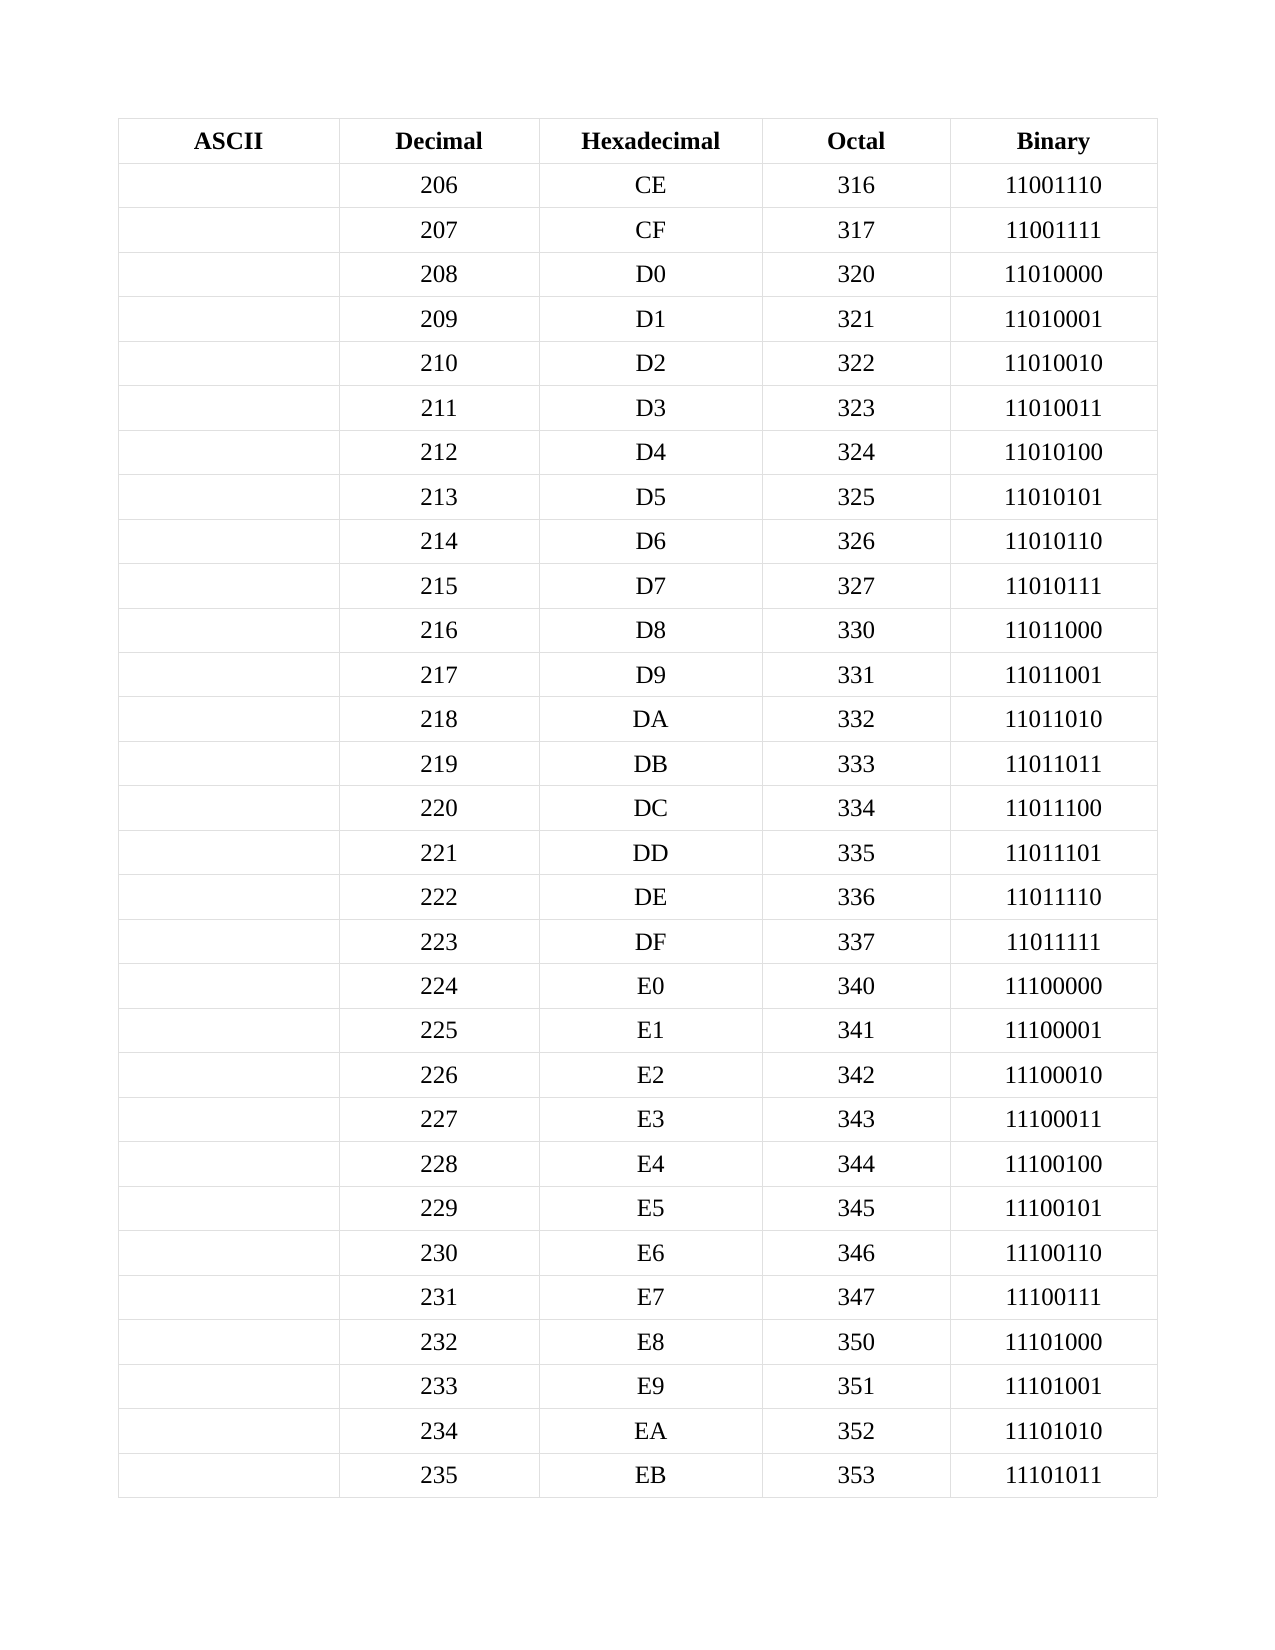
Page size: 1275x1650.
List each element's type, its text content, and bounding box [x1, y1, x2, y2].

table_cell 235 [340, 1454, 539, 1497]
table_cell D4 [540, 431, 762, 474]
table_cell 335 [763, 831, 950, 874]
table_cell 353 [763, 1454, 950, 1497]
table_cell 210 [340, 342, 539, 385]
table_cell 11011111 [951, 920, 1157, 963]
table_cell 11101010 [951, 1409, 1157, 1452]
table_cell 226 [340, 1053, 539, 1097]
table_cell [119, 964, 339, 1008]
table_cell [119, 253, 339, 296]
table_cell [119, 208, 339, 252]
table_cell E5 [540, 1187, 762, 1230]
table_cell 342 [763, 1053, 950, 1097]
table_cell 11010111 [951, 564, 1157, 607]
table_cell E6 [540, 1231, 762, 1274]
table_cell 216 [340, 609, 539, 652]
table_cell 316 [763, 164, 950, 207]
table_cell 11011011 [951, 742, 1157, 785]
table_header Octal [763, 119, 950, 163]
table_cell 322 [763, 342, 950, 385]
table_header Binary [951, 119, 1157, 163]
table_cell 323 [763, 386, 950, 429]
table_cell D5 [540, 475, 762, 518]
table_cell 332 [763, 697, 950, 741]
table_cell 223 [340, 920, 539, 963]
table_cell 326 [763, 520, 950, 563]
table_cell [119, 431, 339, 474]
table_cell 213 [340, 475, 539, 518]
table_cell [119, 875, 339, 919]
table_cell [119, 1365, 339, 1408]
table_cell 340 [763, 964, 950, 1008]
table_cell DF [540, 920, 762, 963]
table_cell EA [540, 1409, 762, 1452]
table_cell 333 [763, 742, 950, 785]
table_cell E4 [540, 1142, 762, 1186]
table_cell D0 [540, 253, 762, 296]
table_cell DA [540, 697, 762, 741]
table_cell [119, 786, 339, 830]
table_cell DD [540, 831, 762, 874]
table_cell DB [540, 742, 762, 785]
table_cell 11101011 [951, 1454, 1157, 1497]
table_cell 11010011 [951, 386, 1157, 429]
table_cell 334 [763, 786, 950, 830]
table_cell 350 [763, 1320, 950, 1363]
table_cell [119, 653, 339, 696]
table_cell 207 [340, 208, 539, 252]
table_cell 224 [340, 964, 539, 1008]
table_cell 325 [763, 475, 950, 518]
table_cell 321 [763, 297, 950, 341]
table_cell 211 [340, 386, 539, 429]
table_cell 11100100 [951, 1142, 1157, 1186]
table_cell D9 [540, 653, 762, 696]
table_cell 11100010 [951, 1053, 1157, 1097]
table_cell D8 [540, 609, 762, 652]
table_cell 11010110 [951, 520, 1157, 563]
table_cell [119, 1454, 339, 1497]
table_cell 11100110 [951, 1231, 1157, 1274]
table_cell 324 [763, 431, 950, 474]
table_cell 215 [340, 564, 539, 607]
table_cell 228 [340, 1142, 539, 1186]
table_cell D1 [540, 297, 762, 341]
table_cell 11100101 [951, 1187, 1157, 1230]
table_cell D7 [540, 564, 762, 607]
table_cell 11101000 [951, 1320, 1157, 1363]
table_cell 222 [340, 875, 539, 919]
table_cell CF [540, 208, 762, 252]
table_cell 327 [763, 564, 950, 607]
table_cell [119, 742, 339, 785]
table_cell [119, 342, 339, 385]
table_cell 344 [763, 1142, 950, 1186]
table_cell 209 [340, 297, 539, 341]
table_cell 217 [340, 653, 539, 696]
table_cell 11010101 [951, 475, 1157, 518]
table_cell E2 [540, 1053, 762, 1097]
table_cell 234 [340, 1409, 539, 1452]
table_cell [119, 520, 339, 563]
table_header ASCII [119, 119, 339, 163]
table_cell 232 [340, 1320, 539, 1363]
table_cell 11011001 [951, 653, 1157, 696]
table_cell [119, 831, 339, 874]
table_cell E1 [540, 1009, 762, 1052]
table_cell [119, 1053, 339, 1097]
table_cell 331 [763, 653, 950, 696]
table_cell 11010100 [951, 431, 1157, 474]
table_cell E8 [540, 1320, 762, 1363]
table_cell 230 [340, 1231, 539, 1274]
table_cell 212 [340, 431, 539, 474]
table_cell 225 [340, 1009, 539, 1052]
table_cell 11011000 [951, 609, 1157, 652]
table_cell 11101001 [951, 1365, 1157, 1408]
table_cell D6 [540, 520, 762, 563]
table_cell 11010001 [951, 297, 1157, 341]
table_cell 345 [763, 1187, 950, 1230]
table_cell 346 [763, 1231, 950, 1274]
table_cell 11010010 [951, 342, 1157, 385]
table_cell [119, 920, 339, 963]
table_cell 218 [340, 697, 539, 741]
table_cell [119, 1409, 339, 1452]
table_cell 351 [763, 1365, 950, 1408]
table_cell 221 [340, 831, 539, 874]
table_cell 317 [763, 208, 950, 252]
table_cell 347 [763, 1276, 950, 1319]
table_cell [119, 1187, 339, 1230]
table_header Hexadecimal [540, 119, 762, 163]
table_cell 227 [340, 1098, 539, 1141]
table_cell 320 [763, 253, 950, 296]
table_cell 11100001 [951, 1009, 1157, 1052]
table_cell 11011101 [951, 831, 1157, 874]
table_cell [119, 1320, 339, 1363]
table_cell 11011010 [951, 697, 1157, 741]
table_cell DC [540, 786, 762, 830]
table_cell 352 [763, 1409, 950, 1452]
table_cell 208 [340, 253, 539, 296]
table_cell [119, 1009, 339, 1052]
table_cell 11100000 [951, 964, 1157, 1008]
table_cell 330 [763, 609, 950, 652]
table_cell 343 [763, 1098, 950, 1141]
table_cell 231 [340, 1276, 539, 1319]
table_cell 214 [340, 520, 539, 563]
table_cell 336 [763, 875, 950, 919]
table_cell E3 [540, 1098, 762, 1141]
table_cell E7 [540, 1276, 762, 1319]
table_cell [119, 697, 339, 741]
table_header Decimal [340, 119, 539, 163]
table_cell E0 [540, 964, 762, 1008]
table_cell 11100011 [951, 1098, 1157, 1141]
table_cell [119, 297, 339, 341]
table_cell CE [540, 164, 762, 207]
table_cell [119, 1276, 339, 1319]
table_cell [119, 1231, 339, 1274]
table_cell 11011100 [951, 786, 1157, 830]
table_cell 11100111 [951, 1276, 1157, 1319]
table_cell 220 [340, 786, 539, 830]
table_cell [119, 564, 339, 607]
table_cell [119, 609, 339, 652]
table_cell 11011110 [951, 875, 1157, 919]
table_cell DE [540, 875, 762, 919]
table_cell 11001110 [951, 164, 1157, 207]
table_cell 341 [763, 1009, 950, 1052]
table_cell D2 [540, 342, 762, 385]
table_cell [119, 475, 339, 518]
table_cell 337 [763, 920, 950, 963]
table_cell [119, 1098, 339, 1141]
table_cell EB [540, 1454, 762, 1497]
table_cell [119, 1142, 339, 1186]
table_cell [119, 164, 339, 207]
table_cell D3 [540, 386, 762, 429]
table_cell 219 [340, 742, 539, 785]
table_cell 11010000 [951, 253, 1157, 296]
table_cell E9 [540, 1365, 762, 1408]
table_cell 233 [340, 1365, 539, 1408]
table_cell 229 [340, 1187, 539, 1230]
table_cell [119, 386, 339, 429]
table_cell 206 [340, 164, 539, 207]
table_cell 11001111 [951, 208, 1157, 252]
